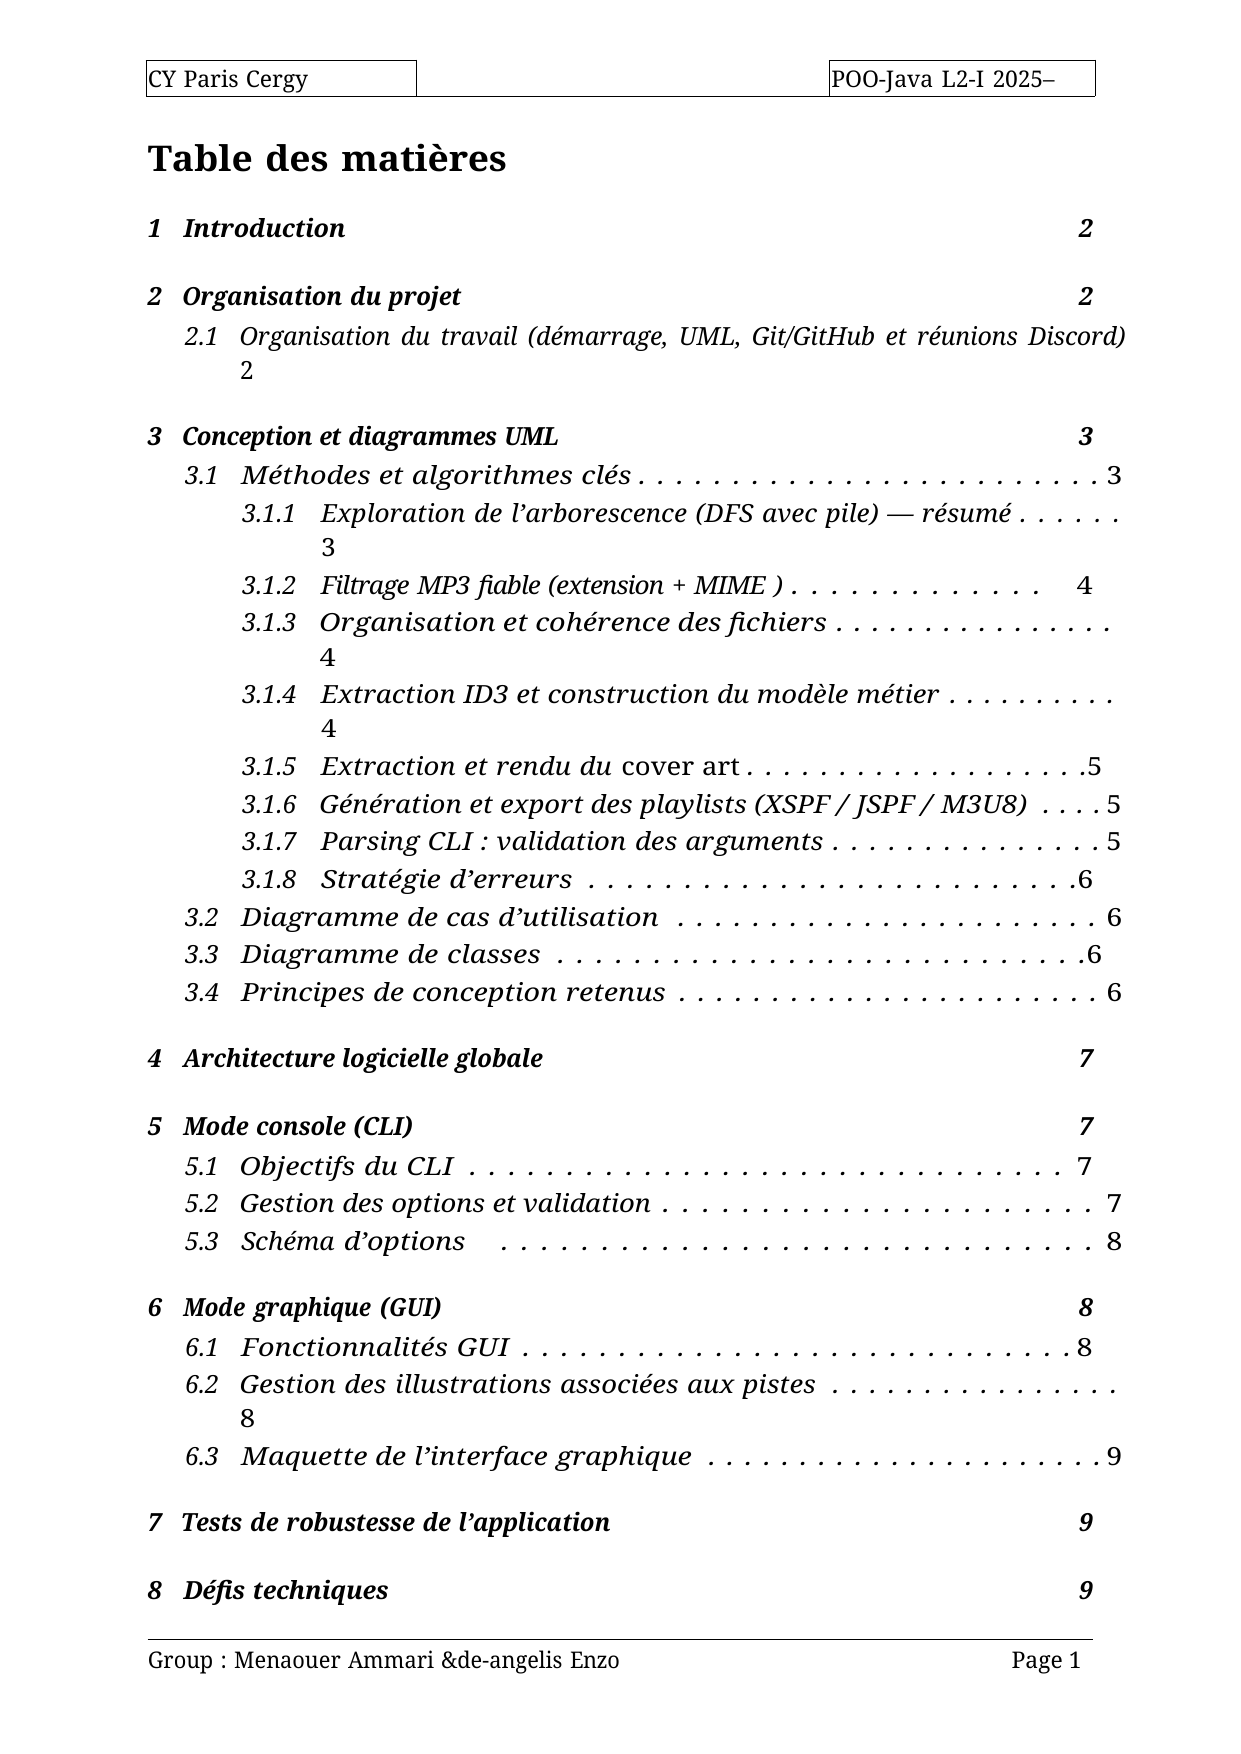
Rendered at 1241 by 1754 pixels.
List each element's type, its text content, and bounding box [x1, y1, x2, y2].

list Diagramme de cas d’utilisation . . . . . . . . . . . . . . . . . . . . . . . 6 [185, 899, 1180, 933]
list Génération et export des playlists (XSPF / JSPF / M3U8) . . . . 5 [242, 786, 1180, 820]
text Table des matières [148, 134, 1180, 182]
list Principes de conception retenus . . . . . . . . . . . . . . . . . . . . . . . 6 [185, 975, 1180, 1009]
list Introduction 2 [147, 211, 1180, 245]
list Exploration de l’arborescence (DFS avec pile) — résumé . . . . . . 3 [242, 496, 1180, 564]
list Gestion des illustrations associées aux pistes . . . . . . . . . . . . . . . . 8 [185, 1367, 1180, 1435]
list Organisation du travail (démarrage, UML, Git/GitHub et réunions Discord) 2 [185, 318, 1180, 386]
list Défis techniques 9 [147, 1572, 1180, 1606]
list Conception et diagrammes UML 3 [147, 418, 1180, 452]
list Tests de robustesse de l’application 9 [147, 1504, 1180, 1538]
list Maquette de l’interface graphique . . . . . . . . . . . . . . . . . . . . . . 9 [185, 1438, 1180, 1473]
list Extraction et rendu du cover art . . . . . . . . . . . . . . . . . . . 5 [242, 748, 1180, 783]
list Gestion des options et validation . . . . . . . . . . . . . . . . . . . . . . 7 [185, 1186, 1180, 1220]
list Mode graphique (GUI) 8 [147, 1289, 1180, 1323]
list Extraction ID3 et construction du modèle métier . . . . . . . . . . 4 [242, 677, 1180, 745]
list Organisation du projet 2 [147, 279, 1180, 313]
list Méthodes et algorithmes clés . . . . . . . . . . . . . . . . . . . . . . . . . 3 [185, 458, 1180, 492]
list Filtrage MP3 fiable (extension + MIME ) . . . . . . . . . . . . . 4 [242, 567, 1180, 601]
list Schéma d’options . . . . . . . . . . . . . . . . . . . . . . . . . . . . . . 8 [185, 1223, 1180, 1258]
list Organisation et cohérence des fichiers . . . . . . . . . . . . . . . . 4 [242, 605, 1180, 673]
list Mode console (CLI) 7 [147, 1108, 1180, 1143]
list Fonctionnalités GUI . . . . . . . . . . . . . . . . . . . . . . . . . . . . . 8 [185, 1329, 1180, 1363]
list Parsing CLI : validation des arguments . . . . . . . . . . . . . . . 5 [242, 824, 1180, 858]
list Stratégie d’erreurs . . . . . . . . . . . . . . . . . . . . . . . . . . 6 [242, 862, 1180, 896]
list Architecture logicielle globale 7 [147, 1041, 1180, 1075]
list Diagramme de classes . . . . . . . . . . . . . . . . . . . . . . . . . . . . 6 [185, 937, 1180, 971]
list Objectifs du CLI . . . . . . . . . . . . . . . . . . . . . . . . . . . . . . . 7 [185, 1148, 1180, 1182]
